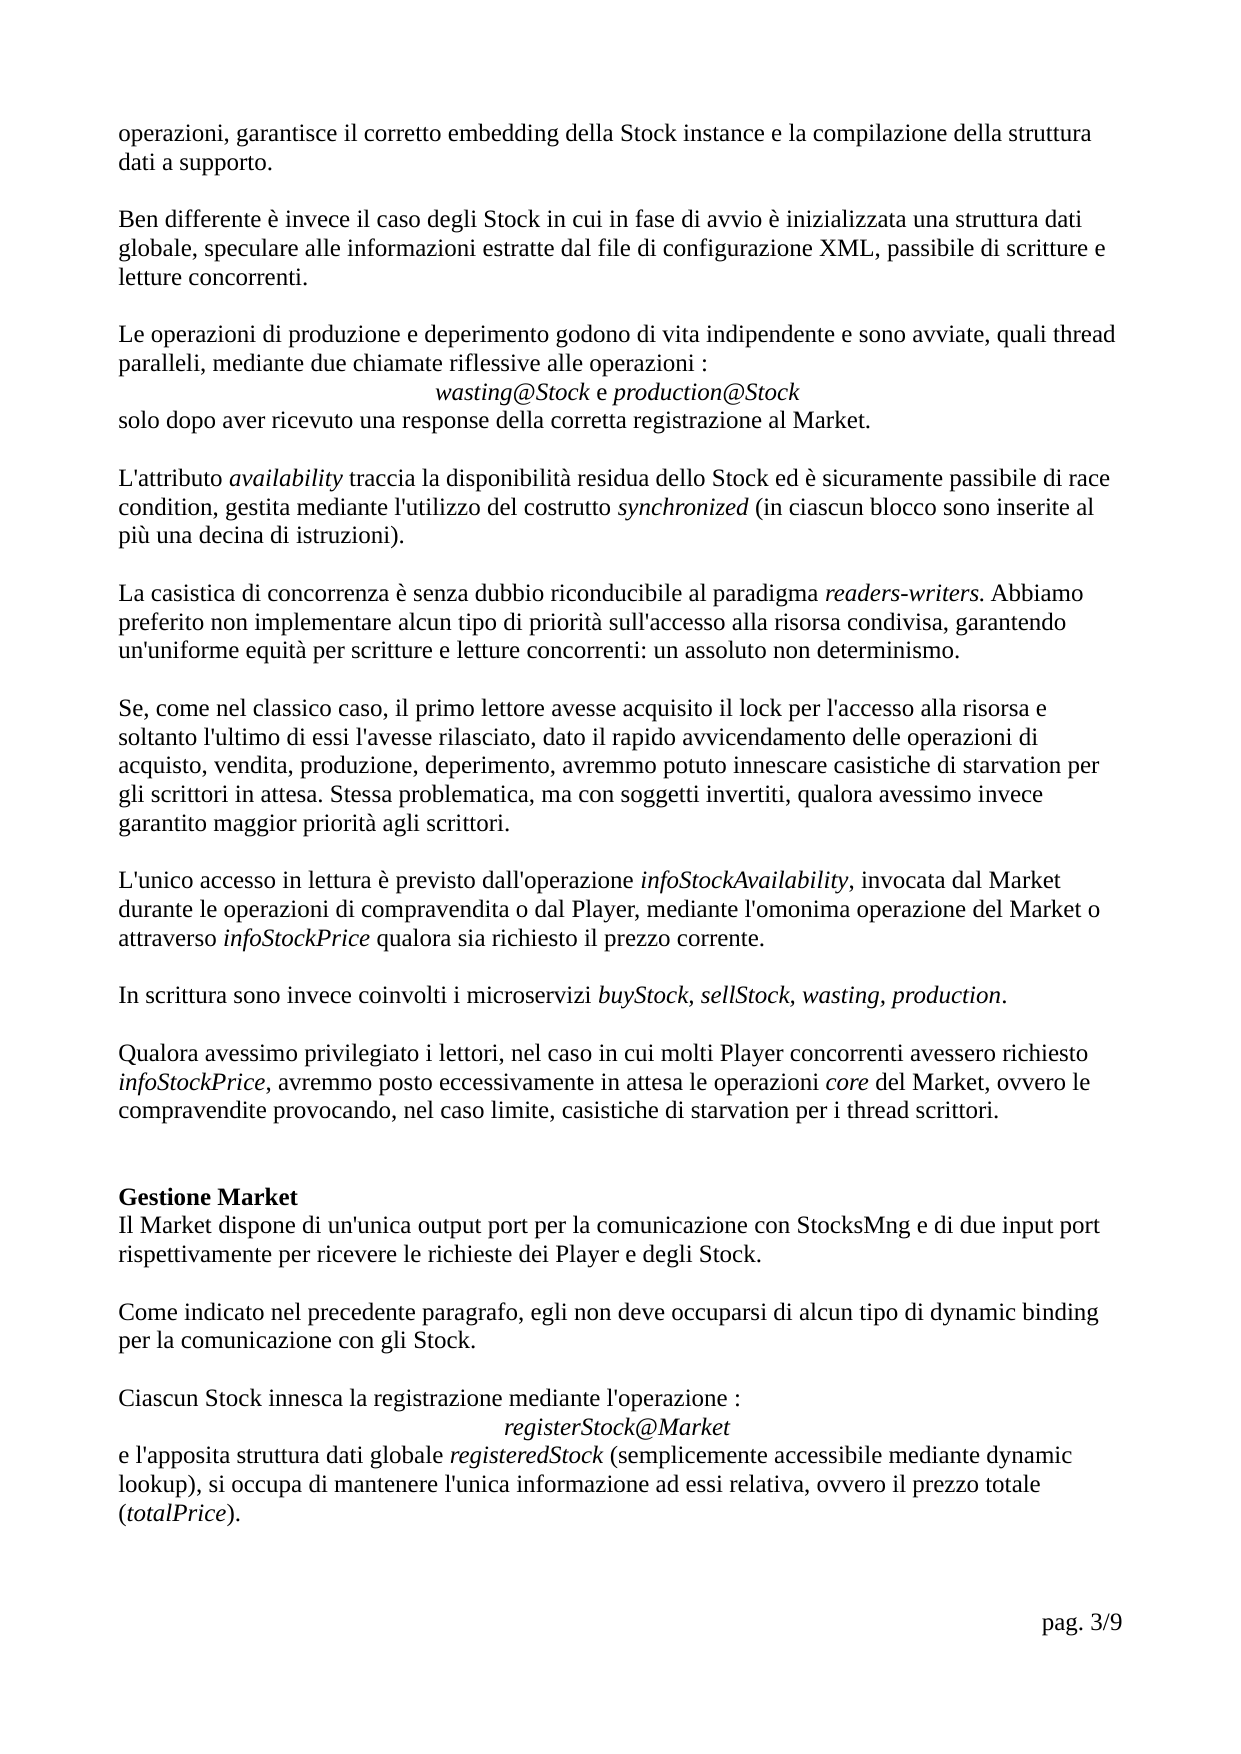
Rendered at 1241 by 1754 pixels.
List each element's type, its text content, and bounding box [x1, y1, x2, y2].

text Come indicato nel precedente paragrafo, egli non deve occuparsi di alcun tipo di dynamic binding per la comunicazione con gli Stock. [118, 1297, 1122, 1354]
text solo dopo aver ricevuto una response della corretta registrazione al Market. [118, 406, 1122, 434]
text wasting@Stock e production@Stock [118, 377, 1122, 406]
text Gestione Market [118, 1182, 1122, 1211]
text L'unico accesso in lettura è previsto dall'operazione infoStockAvailability, invocata dal Market durante le operazioni di compravendita o dal Player, mediante l'omonima operazione del Market o attraverso infoStockPrice qualora sia richiesto il prezzo corrente. [118, 866, 1122, 952]
text Ben differente è invece il caso degli Stock in cui in fase di avvio è inizializzata una struttura dati globale, speculare alle informazioni estratte dal file di configurazione XML, passibile di scritture e letture concorrenti. [118, 204, 1122, 291]
text Il Market dispone di un'unica output port per la comunicazione con StocksMng e di due input port rispettivamente per ricevere le richieste dei Player e degli Stock. [118, 1211, 1122, 1268]
text In scrittura sono invece coinvolti i microservizi buyStock, sellStock, wasting, production. [118, 981, 1122, 1009]
text operazioni, garantisce il corretto embedding della Stock instance e la compilazione della struttura dati a supporto. [118, 118, 1122, 176]
text e l'apposita struttura dati globale registeredStock (semplicemente accessibile mediante dynamic lookup), si occupa di mantenere l'unica informazione ad essi relativa, ovvero il prezzo totale (totalPrice). [118, 1441, 1122, 1527]
text Le operazioni di produzione e deperimento godono di vita indipendente e sono avviate, quali thread paralleli, mediante due chiamate riflessive alle operazioni : [118, 319, 1122, 377]
text Ciascun Stock innesca la registrazione mediante l'operazione : [118, 1383, 1122, 1412]
text L'attributo availability traccia la disponibilità residua dello Stock ed è sicuramente passibile di race condition, gestita mediante l'utilizzo del costrutto synchronized (in ciascun blocco sono inserite al più una decina di istruzioni). [118, 463, 1122, 549]
text registerStock@Market [118, 1412, 1122, 1441]
text Qualora avessimo privilegiato i lettori, nel caso in cui molti Player concorrenti avessero richiesto infoStockPrice, avremmo posto eccessivamente in attesa le operazioni core del Market, ovvero le compravendite provocando, nel caso limite, casistiche di starvation per i thread scrittori. [118, 1038, 1122, 1124]
text Se, come nel classico caso, il primo lettore avesse acquisito il lock per l'accesso alla risorsa e soltanto l'ultimo di essi l'avesse rilasciato, dato il rapido avvicendamento delle operazioni di acquisto, vendita, produzione, deperimento, avremmo potuto innescare casistiche di starvation per gli scrittori in attesa. Stessa problematica, ma con soggetti invertiti, qualora avessimo invece garantito maggior priorità agli scrittori. [118, 693, 1122, 837]
text La casistica di concorrenza è senza dubbio riconducibile al paradigma readers-writers. Abbiamo preferito non implementare alcun tipo di priorità sull'accesso alla risorsa condivisa, garantendo un'uniforme equità per scritture e letture concorrenti: un assoluto non determinismo. [118, 578, 1122, 664]
